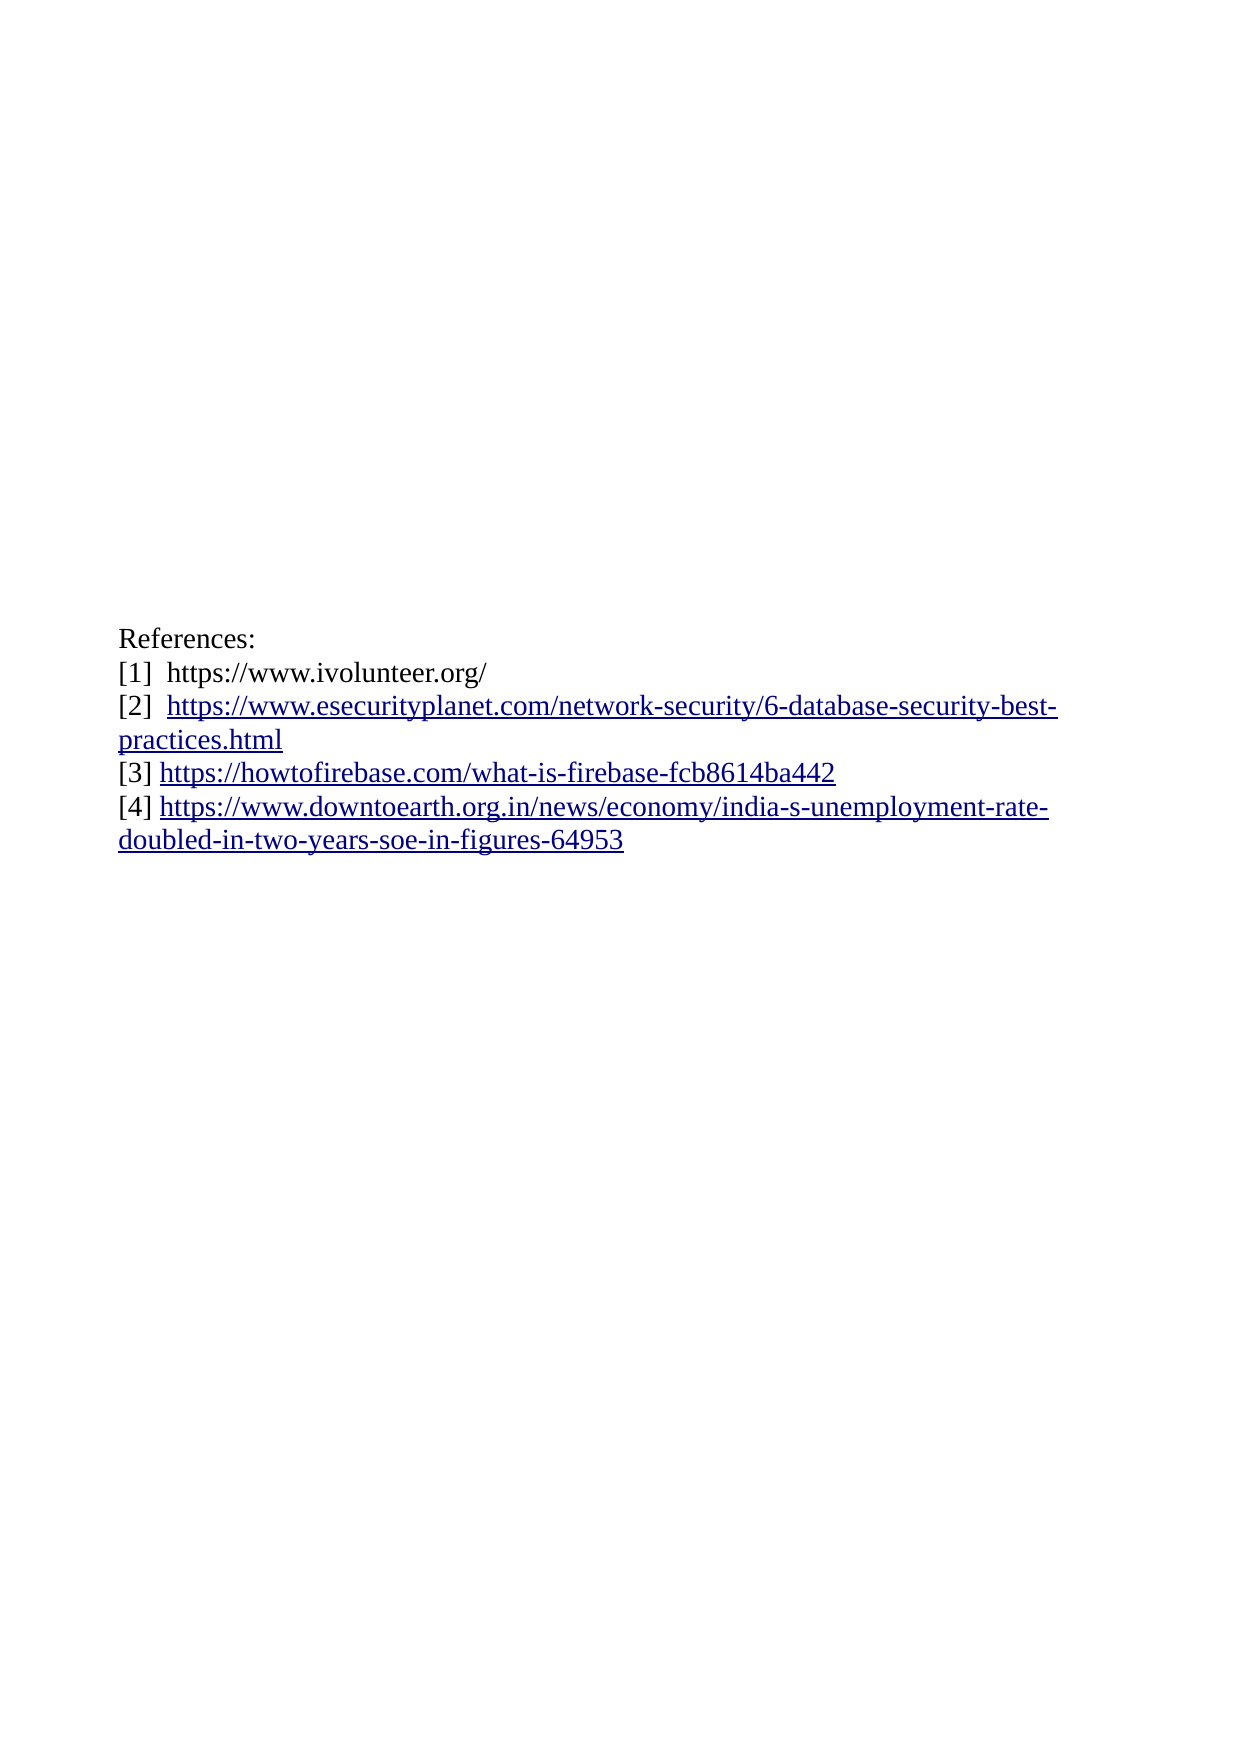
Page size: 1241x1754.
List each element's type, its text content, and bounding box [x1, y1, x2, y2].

text [2] https://www.esecurityplanet.com/network-security/6-database-security-best-practices.html [118, 688, 1122, 755]
text [4] https://www.downtoearth.org.in/news/economy/india-s-unemployment-rate-doubled-in-two-years-soe-in-figures-64953 [118, 789, 1122, 856]
text [1] https://www.ivolunteer.org/ [118, 655, 1122, 688]
text [3] https://howtofirebase.com/what-is-firebase-fcb8614ba442 [118, 755, 1122, 789]
text References: [118, 621, 1122, 655]
